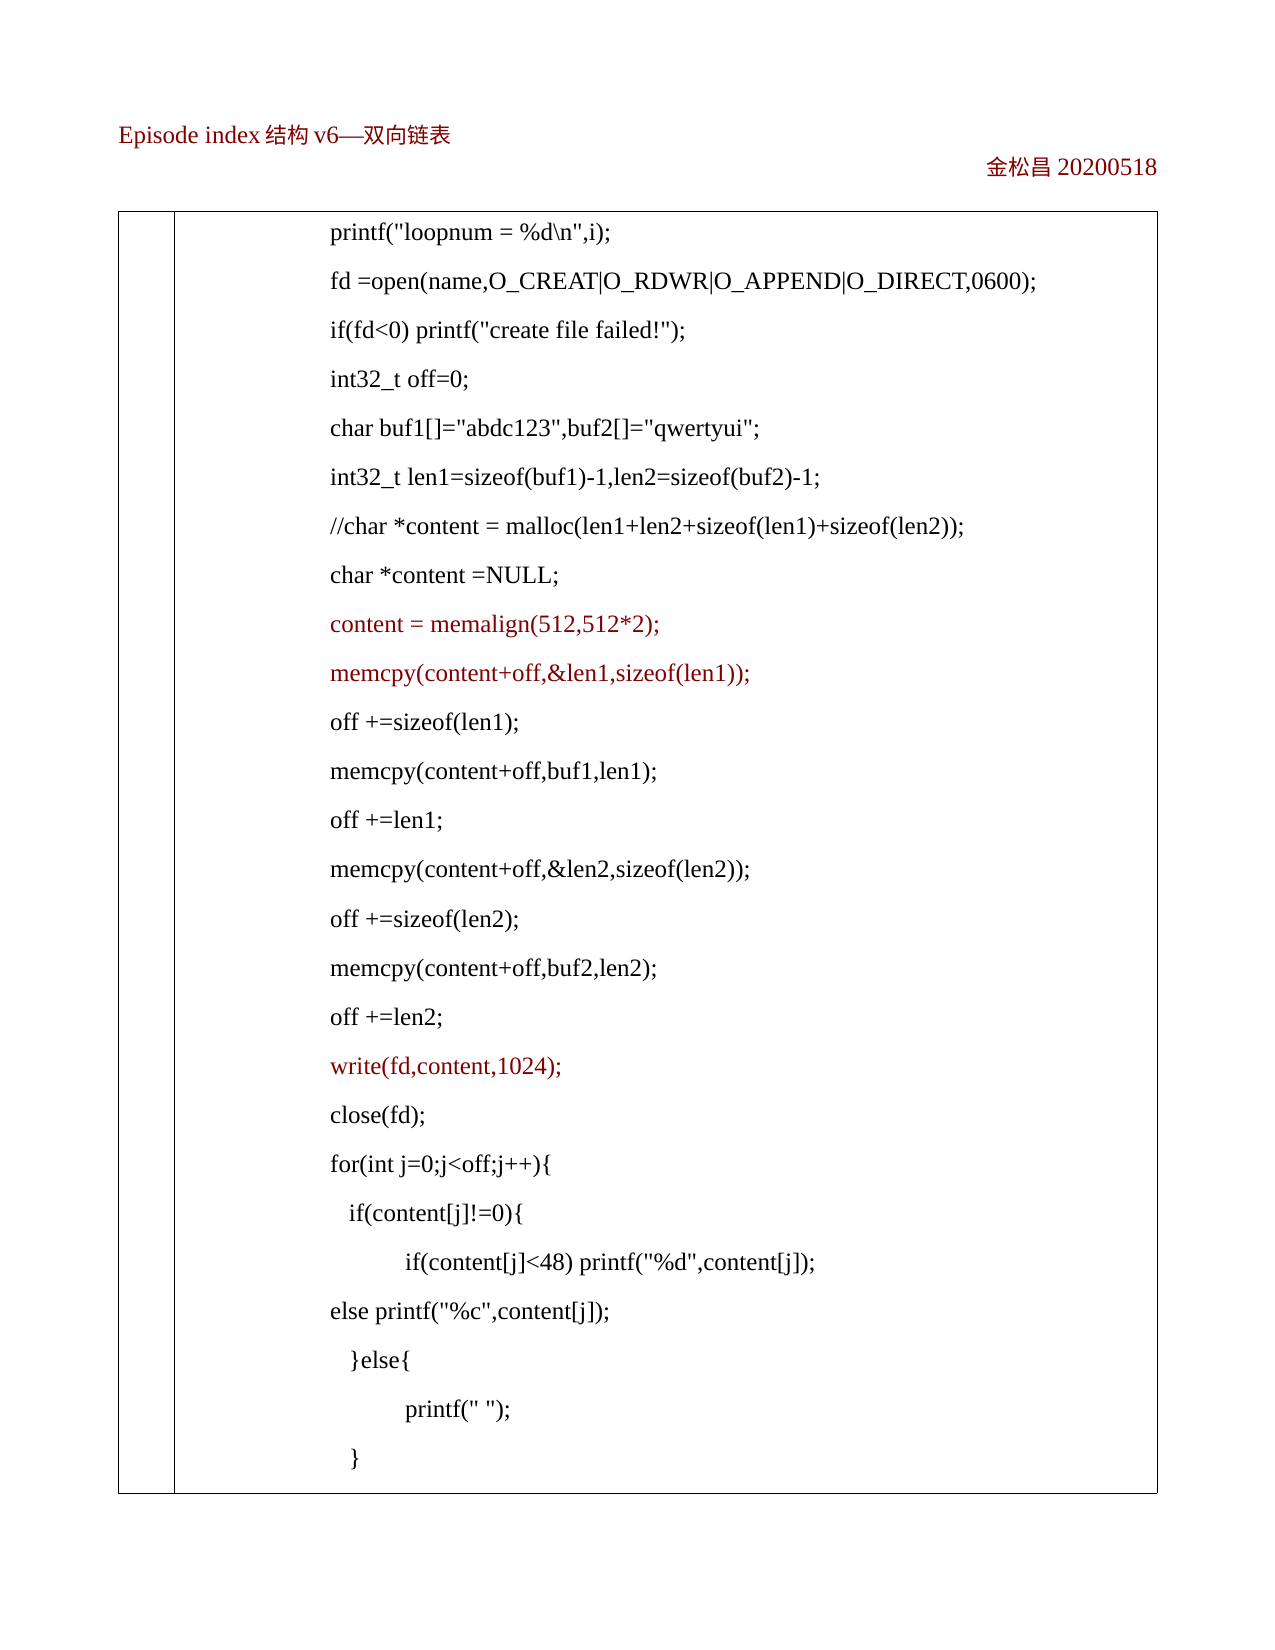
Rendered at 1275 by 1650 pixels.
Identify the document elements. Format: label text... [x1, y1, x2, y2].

table_header printf("loopnum = %d\n",i); fd =open(name,O_CREAT|O_RDWR|O_APPEND|O_DIRECT,0600); if(fd<0) printf("create file failed!"); int32_t off=0; char buf1[]="abdc123",buf2[]="qwertyui"; int32_t len1=sizeof(buf1)-1,len2=sizeof(buf2)-1; //char *content = malloc(len1+len2+sizeof(len1)+sizeof(len2)); char *content =NULL; content = memalign(512,512*2); memcpy(content+off,&len1,sizeof(len1)); off +=sizeof(len1); memcpy(content+off,buf1,len1); off +=len1; memcpy(content+off,&len2,sizeof(len2)); off +=sizeof(len2); memcpy(content+off,buf2,len2); off +=len2; write(fd,content,1024); close(fd); for(int j=0;j<off;j++){ if(content[j]!=0){ if(content[j]<48) printf("%d",content[j]); else printf("%c",content[j]); }else{ printf(" "); } [175, 212, 1157, 1492]
table_header [119, 212, 174, 1492]
